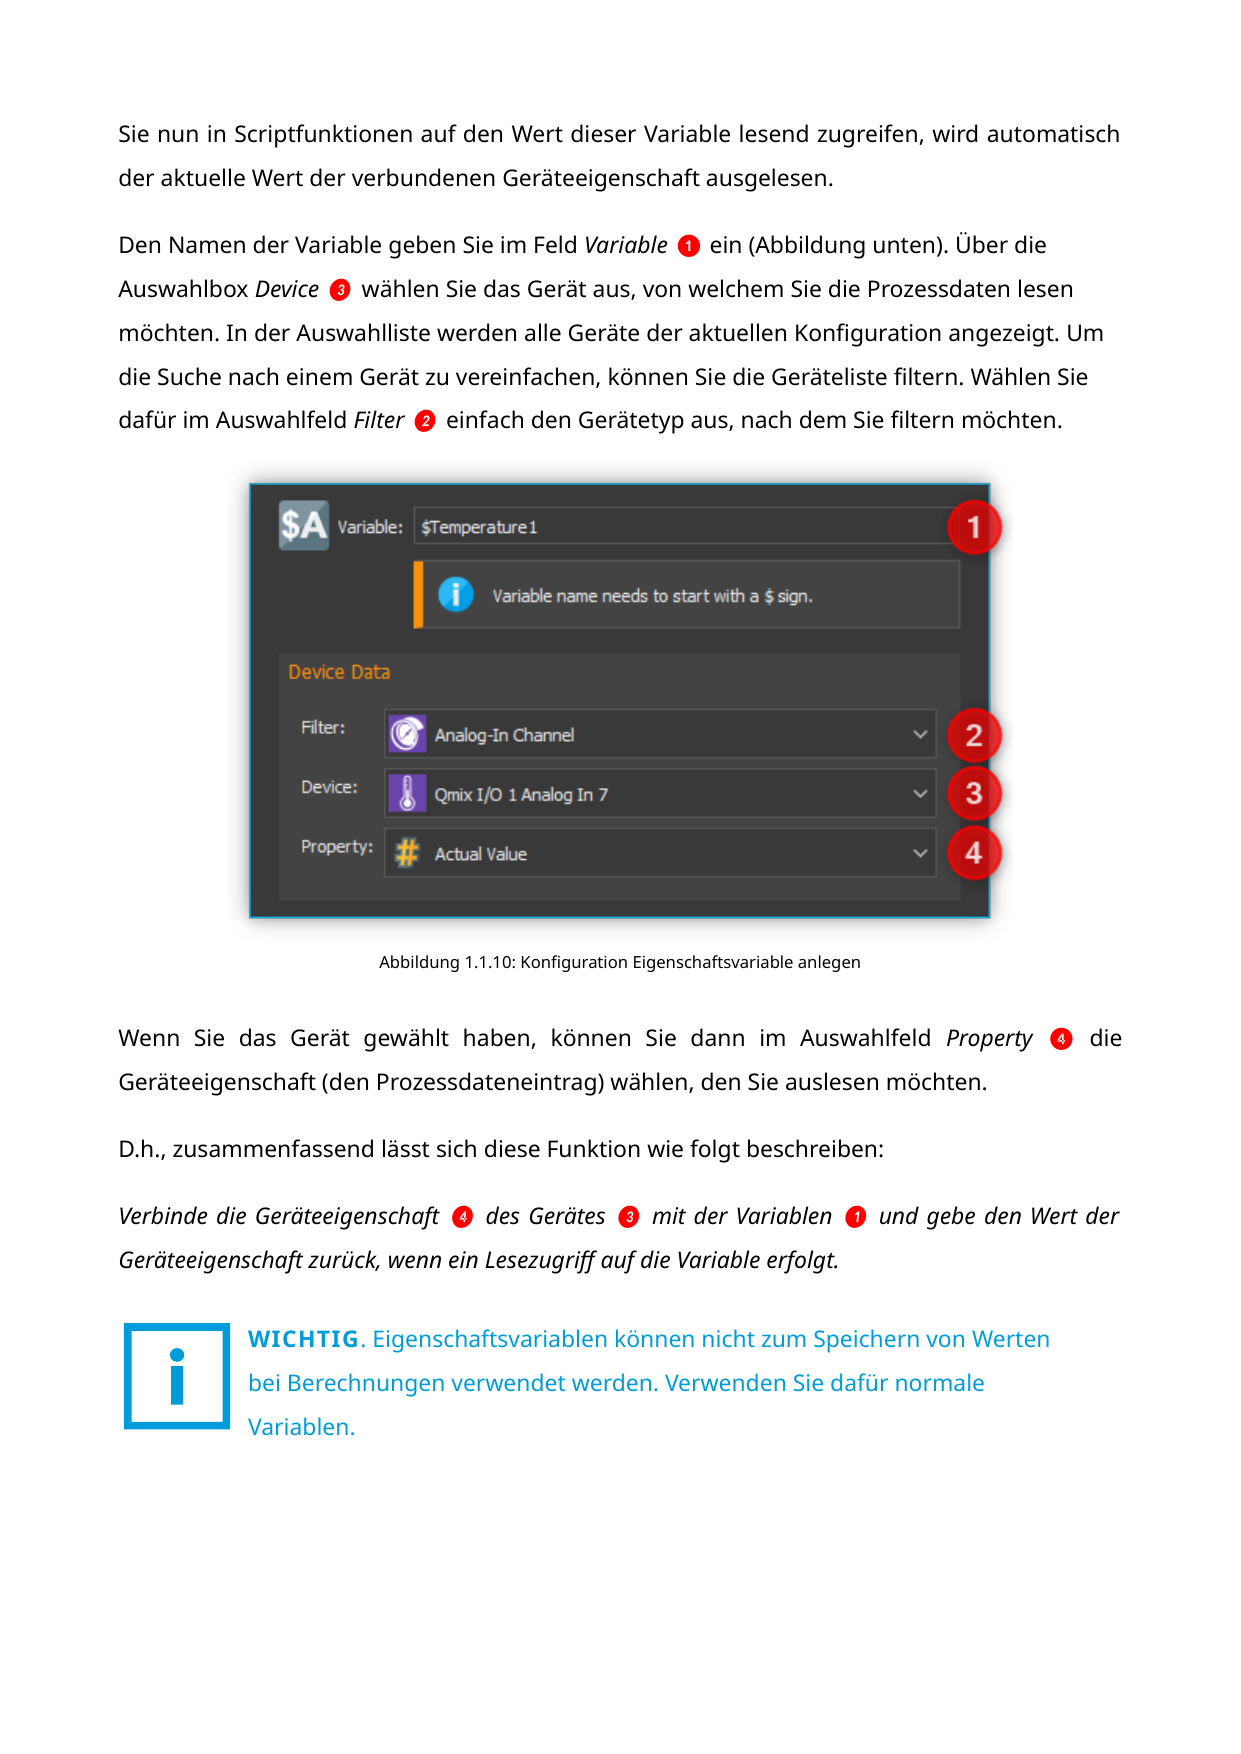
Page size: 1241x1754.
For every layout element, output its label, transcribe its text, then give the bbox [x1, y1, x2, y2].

picture [227, 460, 1014, 942]
text Abbildung 1.1.10: Konfiguration Eigenschaftsvariable anlegen [155, 461, 1085, 974]
text Verbinde die Geräteeigenschaft ❹ des Gerätes ❸ mit der Variablen ❶ und gebe den Wert der Geräteeigenschaft zurück, wenn ein Lesezugriff auf die Variable erfolgt. [118, 1200, 1122, 1275]
table_header [118, 1311, 236, 1454]
text D.h., zusammenfassend lässt sich diese Funktion wie folgt beschreiben: [118, 1133, 1122, 1164]
text Sie nun in Scriptfunktionen auf den Wert dieser Variable lesend zugreifen, wird automatisch der aktuelle Wert der verbundenen Geräteeigenschaft ausgelesen. [118, 118, 1122, 193]
text Wenn Sie das Gerät gewählt haben, können Sie dann im Auswahlfeld Property ❹ die Geräteeigenschaft (den Prozessdateneintrag) wählen, den Sie auslesen möchten. [118, 448, 1122, 1097]
text Den Namen der Variable geben Sie im Feld Variable ❶ ein (Abbildung unten). Über die Auswahlbox Device ❸ wählen Sie das Gerät aus, von welchem Sie die Prozessdaten lesen möchten. In der Auswahlliste werden alle Geräte der aktuellen Konfiguration angezeigt. Um die Suche nach einem Gerät zu vereinfachen, können Sie die Geräteliste filtern. Wählen Sie dafür im Auswahlfeld Filter ❷ einfach den Gerätetyp aus, nach dem Sie filtern möchten. [118, 229, 1122, 436]
table_header Wichtig. Eigenschaftsvariablen können nicht zum Speichern von Werten bei Berechnungen verwendet werden. Verwenden Sie dafür normale Variablen. [236, 1311, 1075, 1454]
